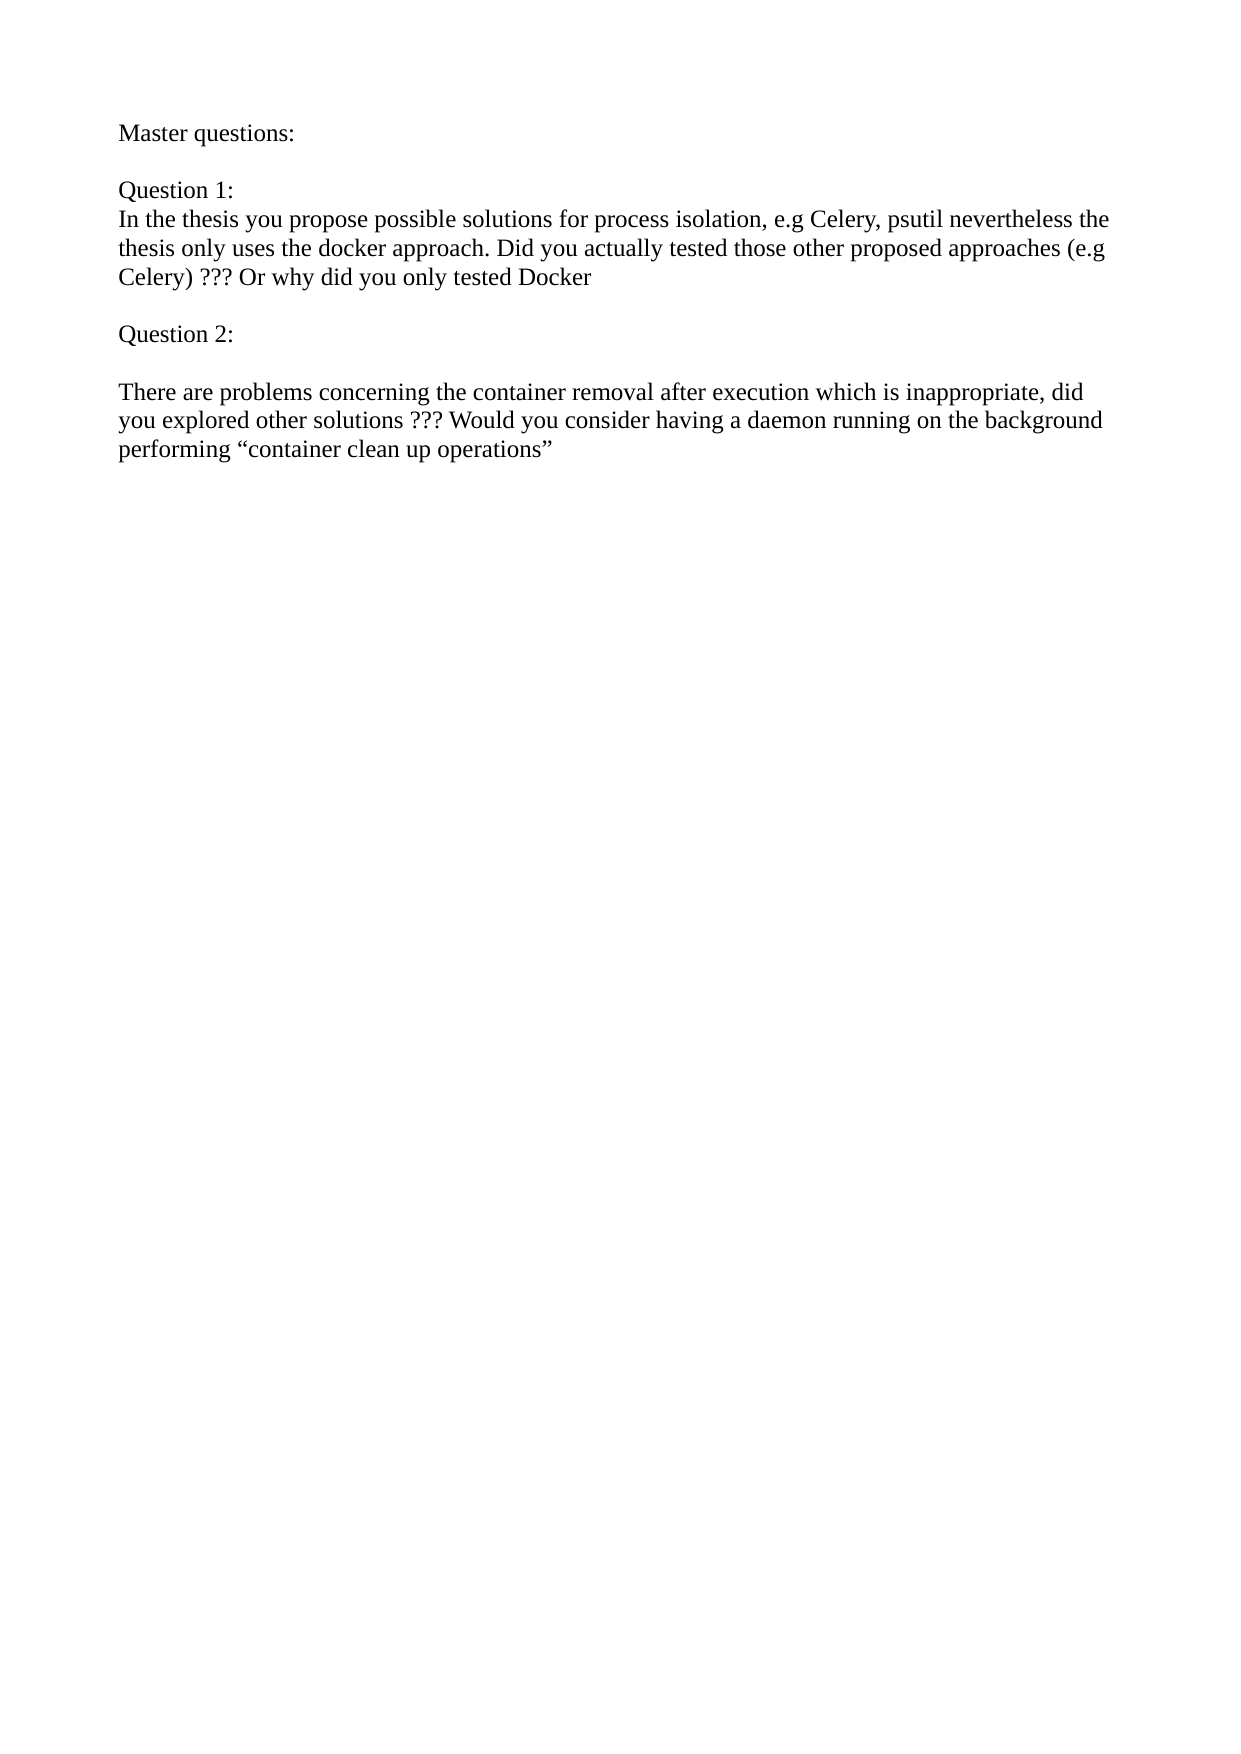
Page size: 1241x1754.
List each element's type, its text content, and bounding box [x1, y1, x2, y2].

text Question 2: [118, 319, 1122, 348]
text In the thesis you propose possible solutions for process isolation, e.g Celery, psutil nevertheless the thesis only uses the docker approach. Did you actually tested those other proposed approaches (e.g Celery) ??? Or why did you only tested Docker [118, 204, 1122, 291]
text There are problems concerning the container removal after execution which is inappropriate, did you explored other solutions ??? Would you consider having a daemon running on the background performing “container clean up operations” [118, 377, 1122, 463]
text Master questions: [118, 118, 1122, 147]
text Question 1: [118, 176, 1122, 204]
